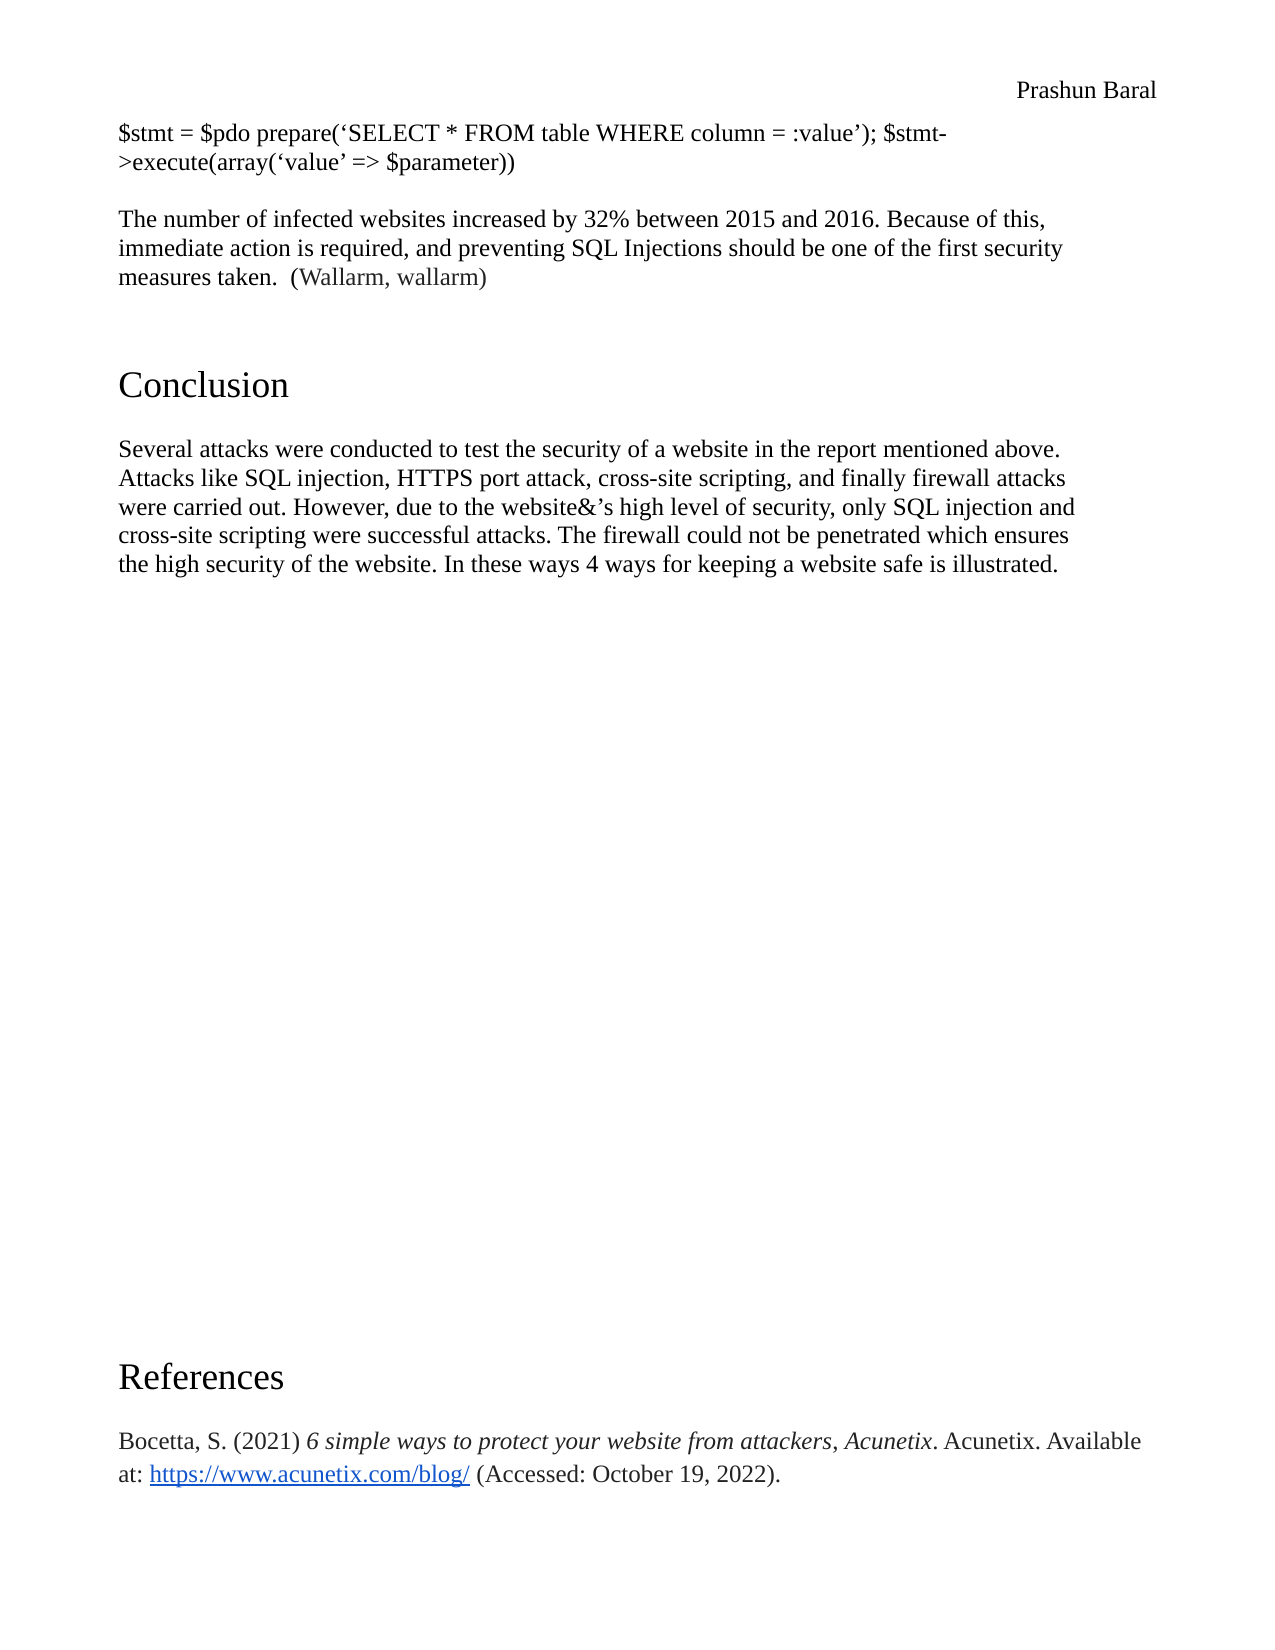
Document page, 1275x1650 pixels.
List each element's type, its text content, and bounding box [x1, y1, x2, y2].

text immediate action is required, and preventing SQL Injections should be one of the first security [118, 233, 1157, 262]
text References [118, 1354, 1157, 1397]
text $stmt = $pdo prepare(‘SELECT * FROM table WHERE column = :value’); $stmt->execute(array(‘value’ => $parameter)) [118, 118, 1157, 176]
text the high security of the website. In these ways 4 ways for keeping a website safe is illustrated. [118, 549, 1157, 578]
text Attacks like SQL injection, HTTPS port attack, cross-site scripting, and finally firewall attacks [118, 463, 1157, 492]
text Bocetta, S. (2021) 6 simple ways to protect your website from attackers, Acunetix. Acunetix. Available at: https://www.acunetix.com/blog/ (Accessed: October 19, 2022). [118, 1426, 1157, 1488]
text measures taken. (Wallarm, wallarm) [118, 262, 1157, 291]
text Conclusion [118, 362, 1157, 406]
text The number of infected websites increased by 32% between 2015 and 2016. Because of this, [118, 204, 1157, 233]
text Several attacks were conducted to test the security of a website in the report mentioned above. [118, 434, 1157, 463]
text were carried out. However, due to the website&’s high level of security, only SQL injection and [118, 492, 1157, 521]
text cross-site scripting were successful attacks. The firewall could not be penetrated which ensures [118, 521, 1157, 549]
